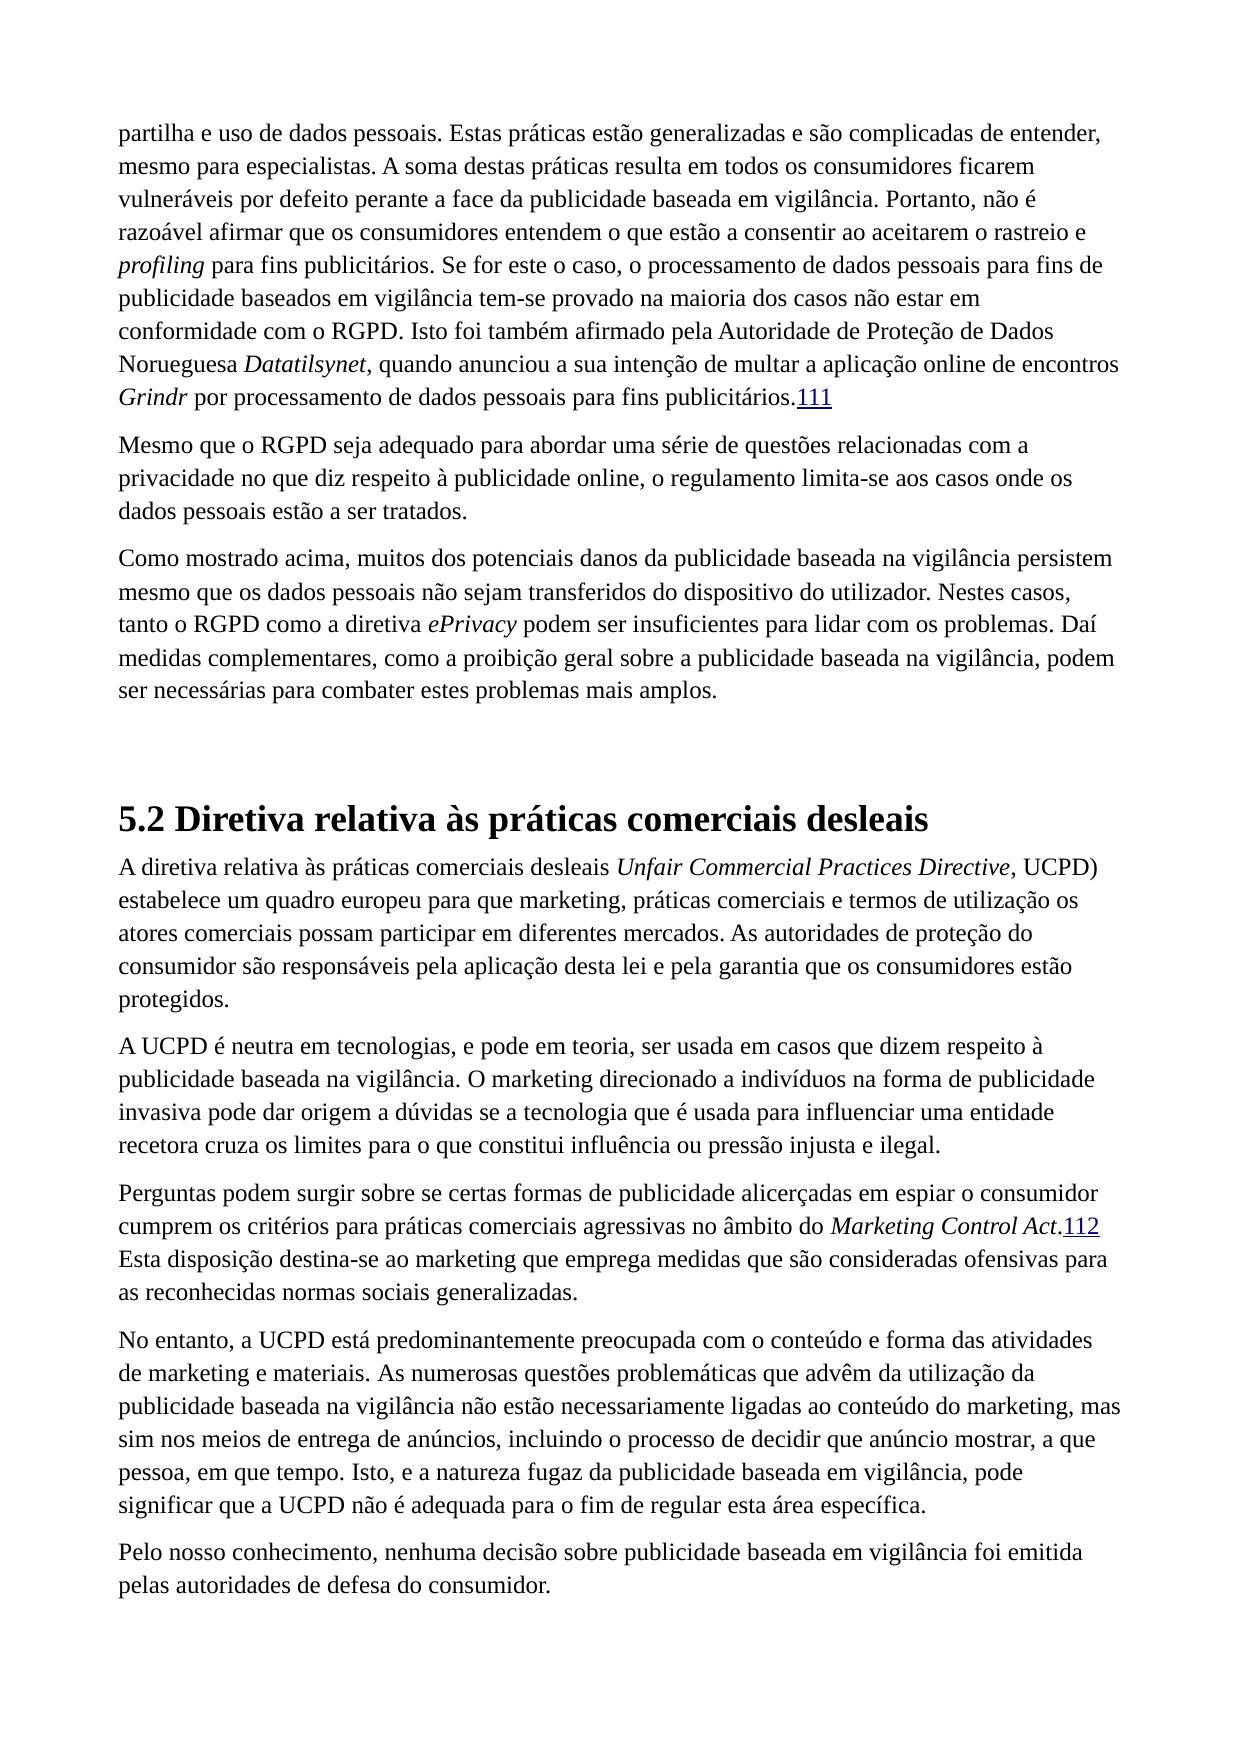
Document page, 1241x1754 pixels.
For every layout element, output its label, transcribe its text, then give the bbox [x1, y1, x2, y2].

text Como mostrado acima, muitos dos potenciais danos da publicidade baseada na vigilância persistem mesmo que os dados pessoais não sejam transferidos do dispositivo do utilizador. Nestes casos, tanto o RGPD como a diretiva ePrivacy podem ser insuficientes para lidar com os problemas. Daí medidas complementares, como a proibição geral sobre a publicidade baseada na vigilância, podem ser necessárias para combater estes problemas mais amplos. [118, 543, 1122, 704]
subtitle 5.2 Diretiva relativa às práticas comerciais desleais [118, 796, 1122, 839]
text No entanto, a UCPD está predominantemente preocupada com o conteúdo e forma das atividades de marketing e materiais. As numerosas questões problemáticas que advêm da utilização da publicidade baseada na vigilância não estão necessariamente ligadas ao conteúdo do marketing, mas sim nos meios de entrega de anúncios, incluindo o processo de decidir que anúncio mostrar, a que pessoa, em que tempo. Isto, e a natureza fugaz da publicidade baseada em vigilância, pode significar que a UCPD não é adequada para o fim de regular esta área específica. [118, 1325, 1122, 1518]
text Mesmo que o RGPD seja adequado para abordar uma série de questões relacionadas com a privacidade no que diz respeito à publicidade online, o regulamento limita-se aos casos onde os dados pessoais estão a ser tratados. [118, 430, 1122, 525]
text A UCPD é neutra em tecnologias, e pode em teoria, ser usada em casos que dizem respeito à publicidade baseada na vigilância. O marketing direcionado a indivíduos na forma de publicidade invasiva pode dar origem a dúvidas se a tecnologia que é usada para influenciar uma entidade recetora cruza os limites para o que constitui influência ou pressão injusta e ilegal. [118, 1031, 1122, 1159]
text A diretiva relativa às práticas comerciais desleais Unfair Commercial Practices Directive, UCPD) estabelece um quadro europeu para que marketing, práticas comerciais e termos de utilização os atores comerciais possam participar em diferentes mercados. As autoridades de proteção do consumidor são responsáveis pela aplicação desta lei e pela garantia que os consumidores estão protegidos. [118, 852, 1122, 1012]
text Perguntas podem surgir sobre se certas formas de publicidade alicerçadas em espiar o consumidor cumprem os critérios para práticas comerciais agressivas no âmbito do Marketing Control Act.112 Esta disposição destina-se ao marketing que emprega medidas que são consideradas ofensivas para as reconhecidas normas sociais generalizadas. [118, 1178, 1122, 1306]
text Pelo nosso conhecimento, nenhuma decisão sobre publicidade baseada em vigilância foi emitida pelas autoridades de defesa do consumidor. [118, 1537, 1122, 1599]
text partilha e uso de dados pessoais. Estas práticas estão generalizadas e são complicadas de entender, mesmo para especialistas. A soma destas práticas resulta em todos os consumidores ficarem vulneráveis por defeito perante a face da publicidade baseada em vigilância. Portanto, não é razoável afirmar que os consumidores entendem o que estão a consentir ao aceitarem o rastreio e profiling para fins publicitários. Se for este o caso, o processamento de dados pessoais para fins de publicidade baseados em vigilância tem-se provado na maioria dos casos não estar em conformidade com o RGPD. Isto foi também afirmado pela Autoridade de Proteção de Dados Norueguesa Datatilsynet, quando anunciou a sua intenção de multar a aplicação online de encontros Grindr por processamento de dados pessoais para fins publicitários.111 [118, 118, 1122, 411]
